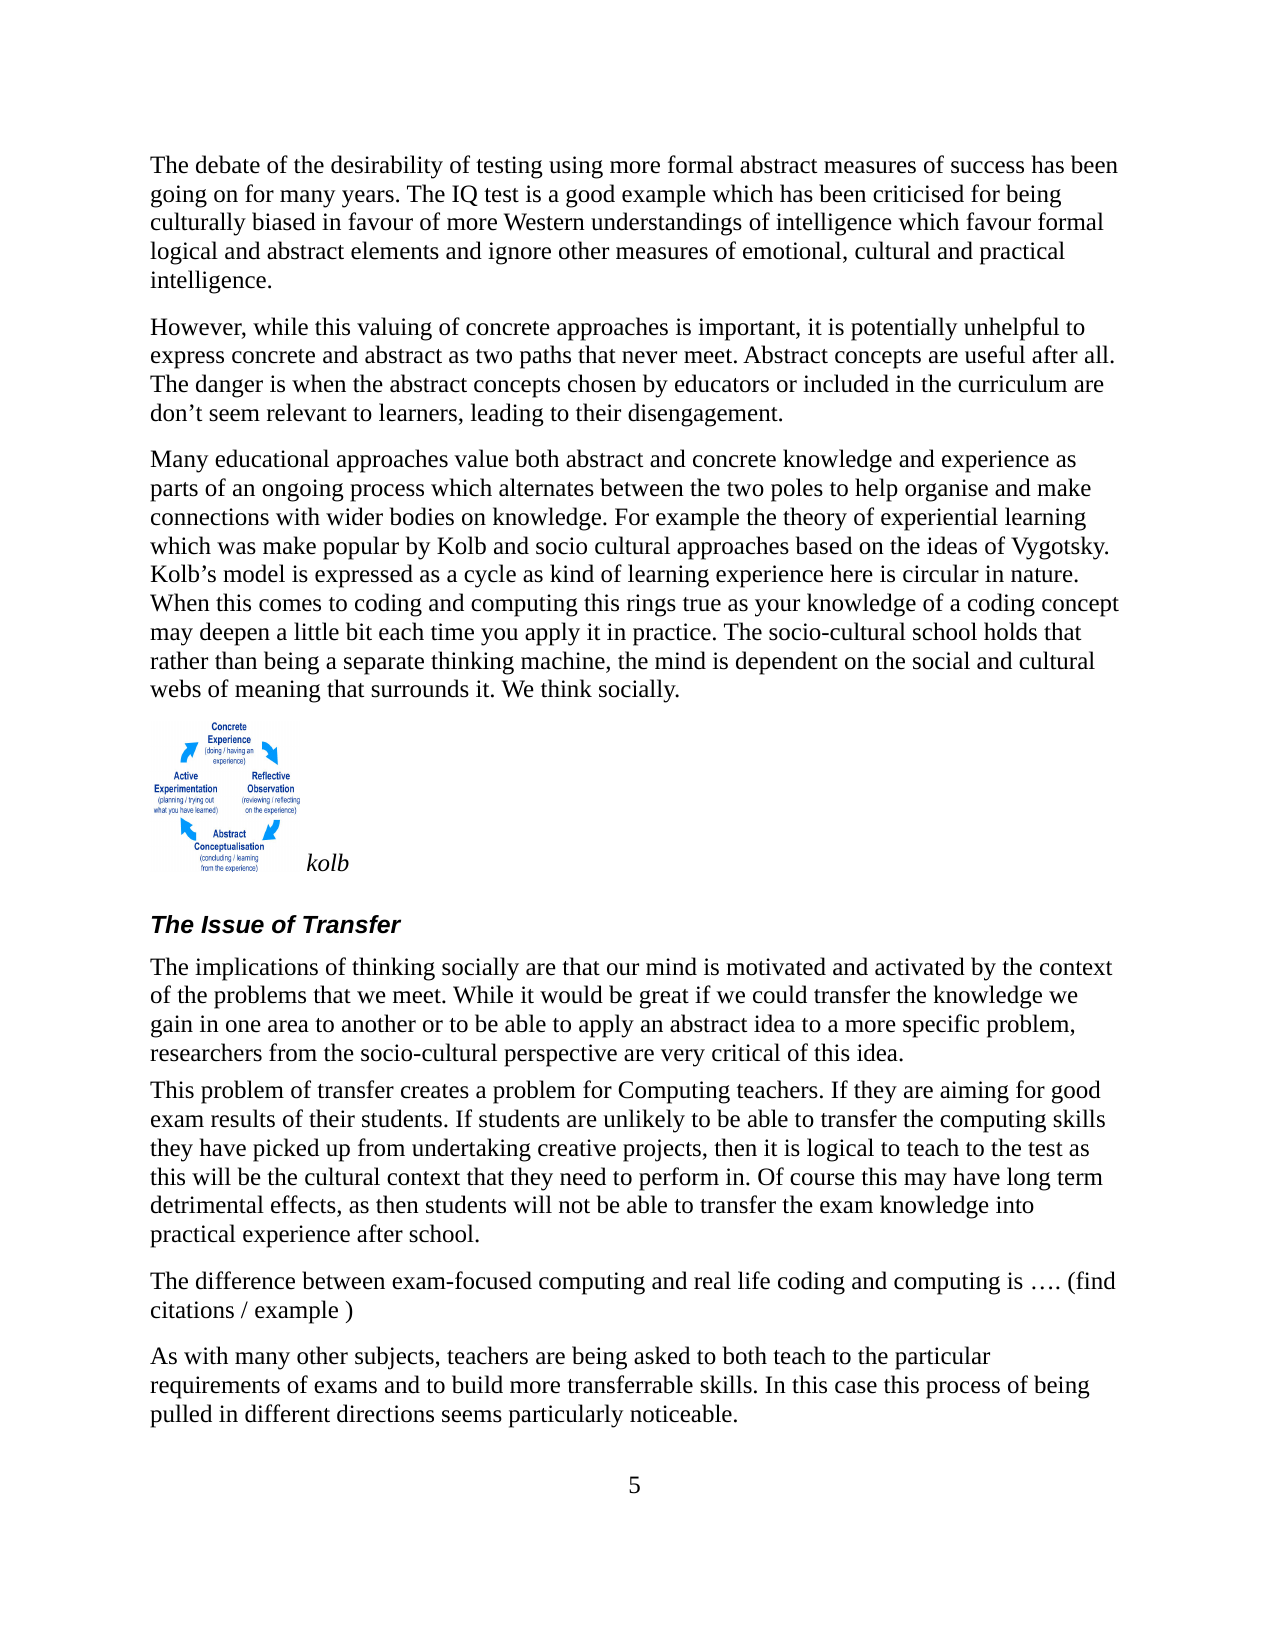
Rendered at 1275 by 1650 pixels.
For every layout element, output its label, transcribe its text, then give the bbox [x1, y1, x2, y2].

text This problem of transfer creates a problem for Computing teachers. If they are aiming for good exam results of their students. If students are unlikely to be able to transfer the computing skills they have picked up from undertaking creative projects, then it is logical to teach to the test as this will be the cultural context that they need to perform in. Of course this may have long term detrimental effects, as then students will not be able to transfer the exam knowledge into practical experience after school. [150, 1076, 1125, 1248]
text The difference between exam-focused computing and real life coding and computing is …. (find citations / example ) [150, 1266, 1125, 1323]
text However, while this valuing of concrete approaches is important, it is potentially unhelpful to express concrete and abstract as two paths that never meet. Abstract concepts are useful after all. The danger is when the abstract concepts chosen by educators or included in the curriculum are don’t seem relevant to learners, leading to their disengagement. [150, 312, 1125, 427]
text As with many other subjects, teachers are being asked to both teach to the particular requirements of exams and to build more transferrable skills. In this case this process of being pulled in different directions seems particularly noticeable. [150, 1341, 1125, 1428]
picture [150, 721, 300, 872]
text kolb [150, 721, 1125, 877]
text The implications of thinking socially are that our mind is motivated and activated by the context of the problems that we meet. While it would be great if we could transfer the knowledge we gain in one area to another or to be able to apply an abstract idea to a more specific problem, researchers from the socio-cultural perspective are very critical of this idea. [150, 952, 1125, 1067]
subtitle The Issue of Transfer [150, 911, 1125, 939]
text Many educational approaches value both abstract and concrete knowledge and experience as parts of an ongoing process which alternates between the two poles to help organise and make connections with wider bodies on knowledge. For example the theory of experiential learning which was make popular by Kolb and socio cultural approaches based on the ideas of Vygotsky. Kolb’s model is expressed as a cycle as kind of learning experience here is circular in nature. When this comes to coding and computing this rings true as your knowledge of a coding concept may deepen a little bit each time you apply it in practice. The socio-cultural school holds that rather than being a separate thinking machine, the mind is dependent on the social and cultural webs of meaning that surrounds it. We think socially. [150, 444, 1125, 703]
text The debate of the desirability of testing using more formal abstract measures of success has been going on for many years. The IQ test is a good example which has been criticised for being culturally biased in favour of more Western understandings of intelligence which favour formal logical and abstract elements and ignore other measures of emotional, cultural and practical intelligence. [150, 150, 1125, 294]
